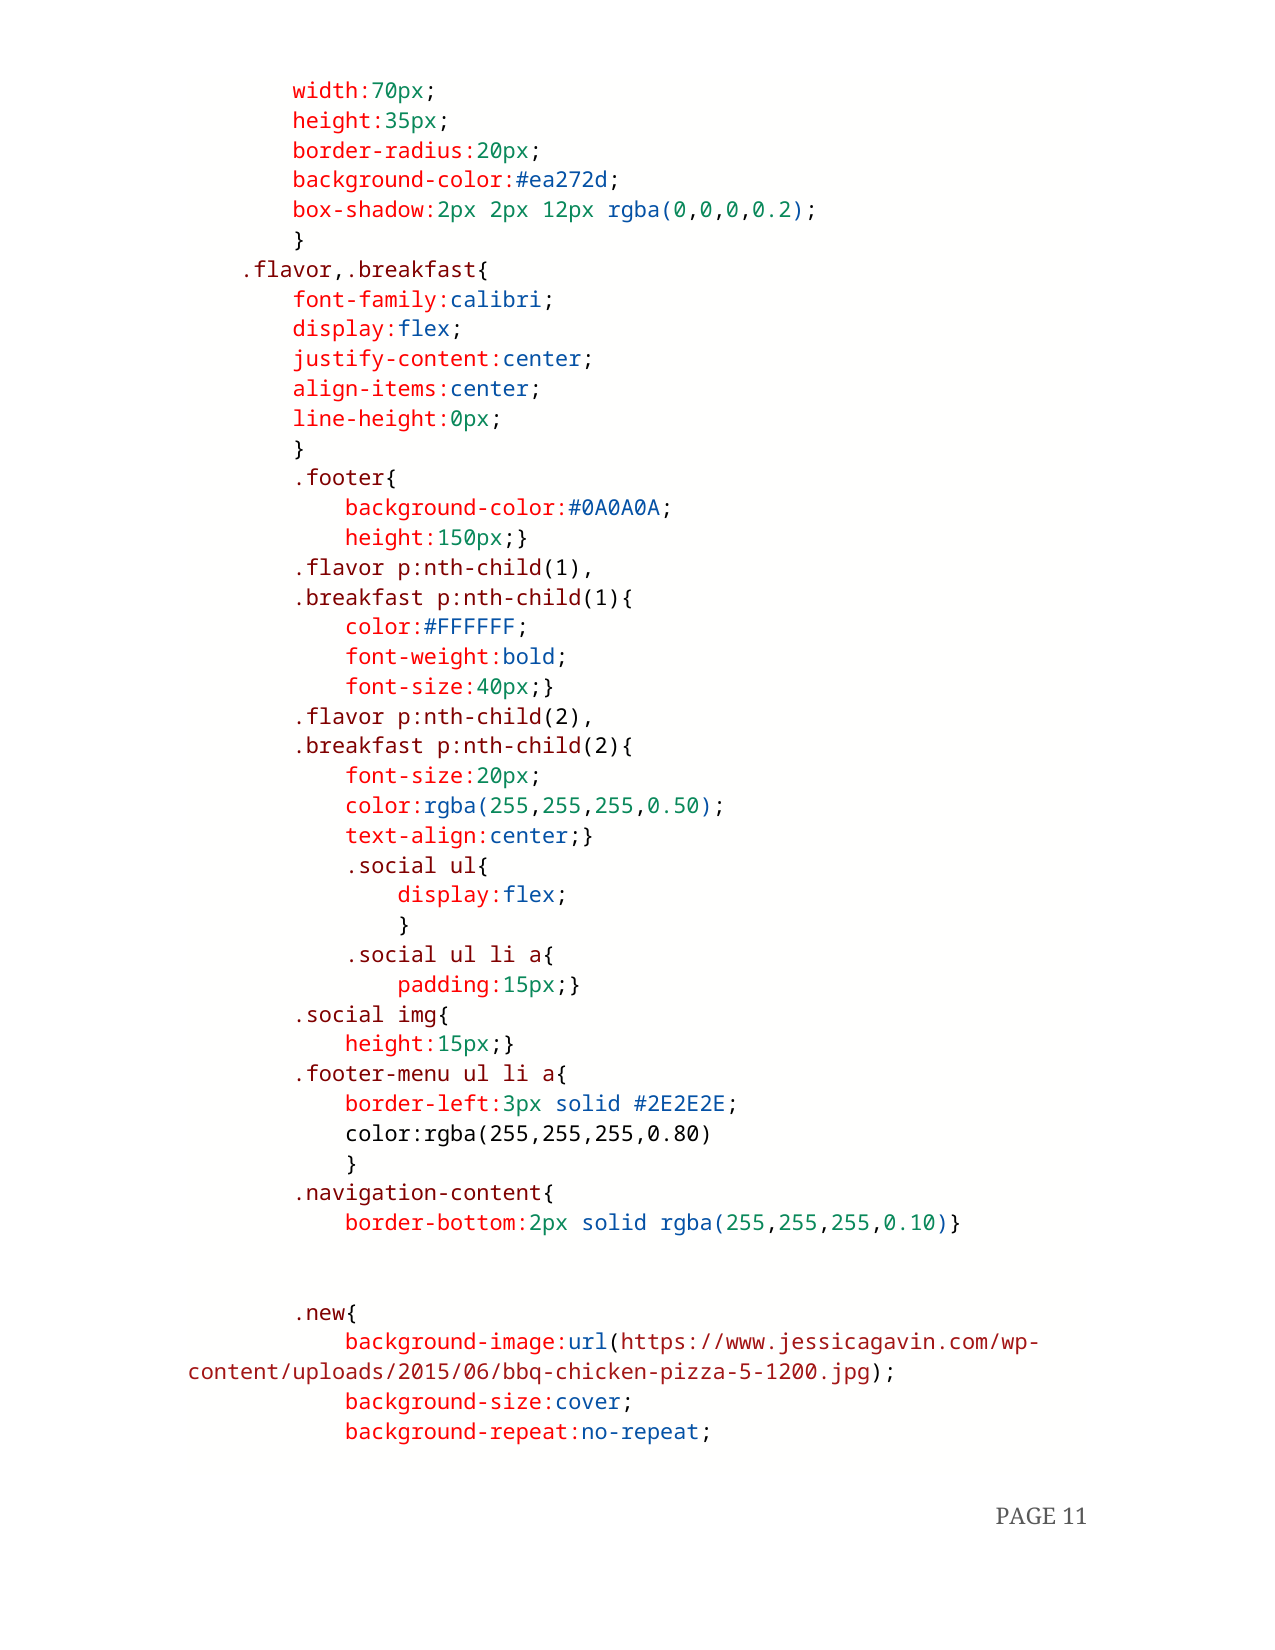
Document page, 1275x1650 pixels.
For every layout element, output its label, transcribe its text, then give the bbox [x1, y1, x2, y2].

text height:15px;} [187, 1028, 1087, 1058]
text .navigation-content{ [187, 1177, 1087, 1207]
text font-size:40px;} [187, 671, 1087, 701]
text .footer{ [187, 462, 1087, 492]
text border-radius:20px; [187, 134, 1087, 164]
text color:rgba(255,255,255,0.80) [187, 1118, 1087, 1147]
text border-bottom:2px solid rgba(255,255,255,0.10)} [187, 1207, 1087, 1237]
text .new{ [187, 1296, 1087, 1326]
text .breakfast p:nth-child(2){ [187, 730, 1087, 760]
text .flavor p:nth-child(2), [187, 701, 1087, 730]
text background-size:cover; [187, 1386, 1087, 1416]
text text-align:center;} [187, 820, 1087, 849]
text display:flex; [187, 879, 1087, 909]
text width:70px; [187, 75, 1087, 105]
text font-weight:bold; [187, 641, 1087, 671]
text .breakfast p:nth-child(1){ [187, 581, 1087, 611]
text .flavor p:nth-child(1), [187, 552, 1087, 581]
text font-size:20px; [187, 760, 1087, 790]
text color:rgba(255,255,255,0.50); [187, 790, 1087, 820]
text .footer-menu ul li a{ [187, 1058, 1087, 1088]
text font-family:calibri; [187, 283, 1087, 313]
text align-items:center; [187, 373, 1087, 403]
text } [187, 224, 1087, 254]
text } [187, 1147, 1087, 1177]
text } [187, 909, 1087, 939]
text .social img{ [187, 998, 1087, 1028]
text line-height:0px; [187, 403, 1087, 432]
text height:150px;} [187, 522, 1087, 552]
text border-left:3px solid #2E2E2E; [187, 1088, 1087, 1118]
text .flavor,.breakfast{ [187, 254, 1087, 283]
text justify-content:center; [187, 343, 1087, 373]
text background-color:#ea272d; [187, 164, 1087, 194]
text } [187, 432, 1087, 462]
text background-repeat:no-repeat; [187, 1416, 1087, 1445]
text background-color:#0A0A0A; [187, 492, 1087, 522]
text padding:15px;} [187, 969, 1087, 998]
text box-shadow:2px 2px 12px rgba(0,0,0,0.2); [187, 194, 1087, 224]
text .social ul li a{ [187, 939, 1087, 969]
text background-image:url(https://www.jessicagavin.com/wp-content/uploads/2015/06/bbq-chicken-pizza-5-1200.jpg); [187, 1326, 1087, 1386]
text .social ul{ [187, 849, 1087, 879]
text color:#FFFFFF; [187, 611, 1087, 641]
text display:flex; [187, 313, 1087, 343]
text height:35px; [187, 105, 1087, 134]
